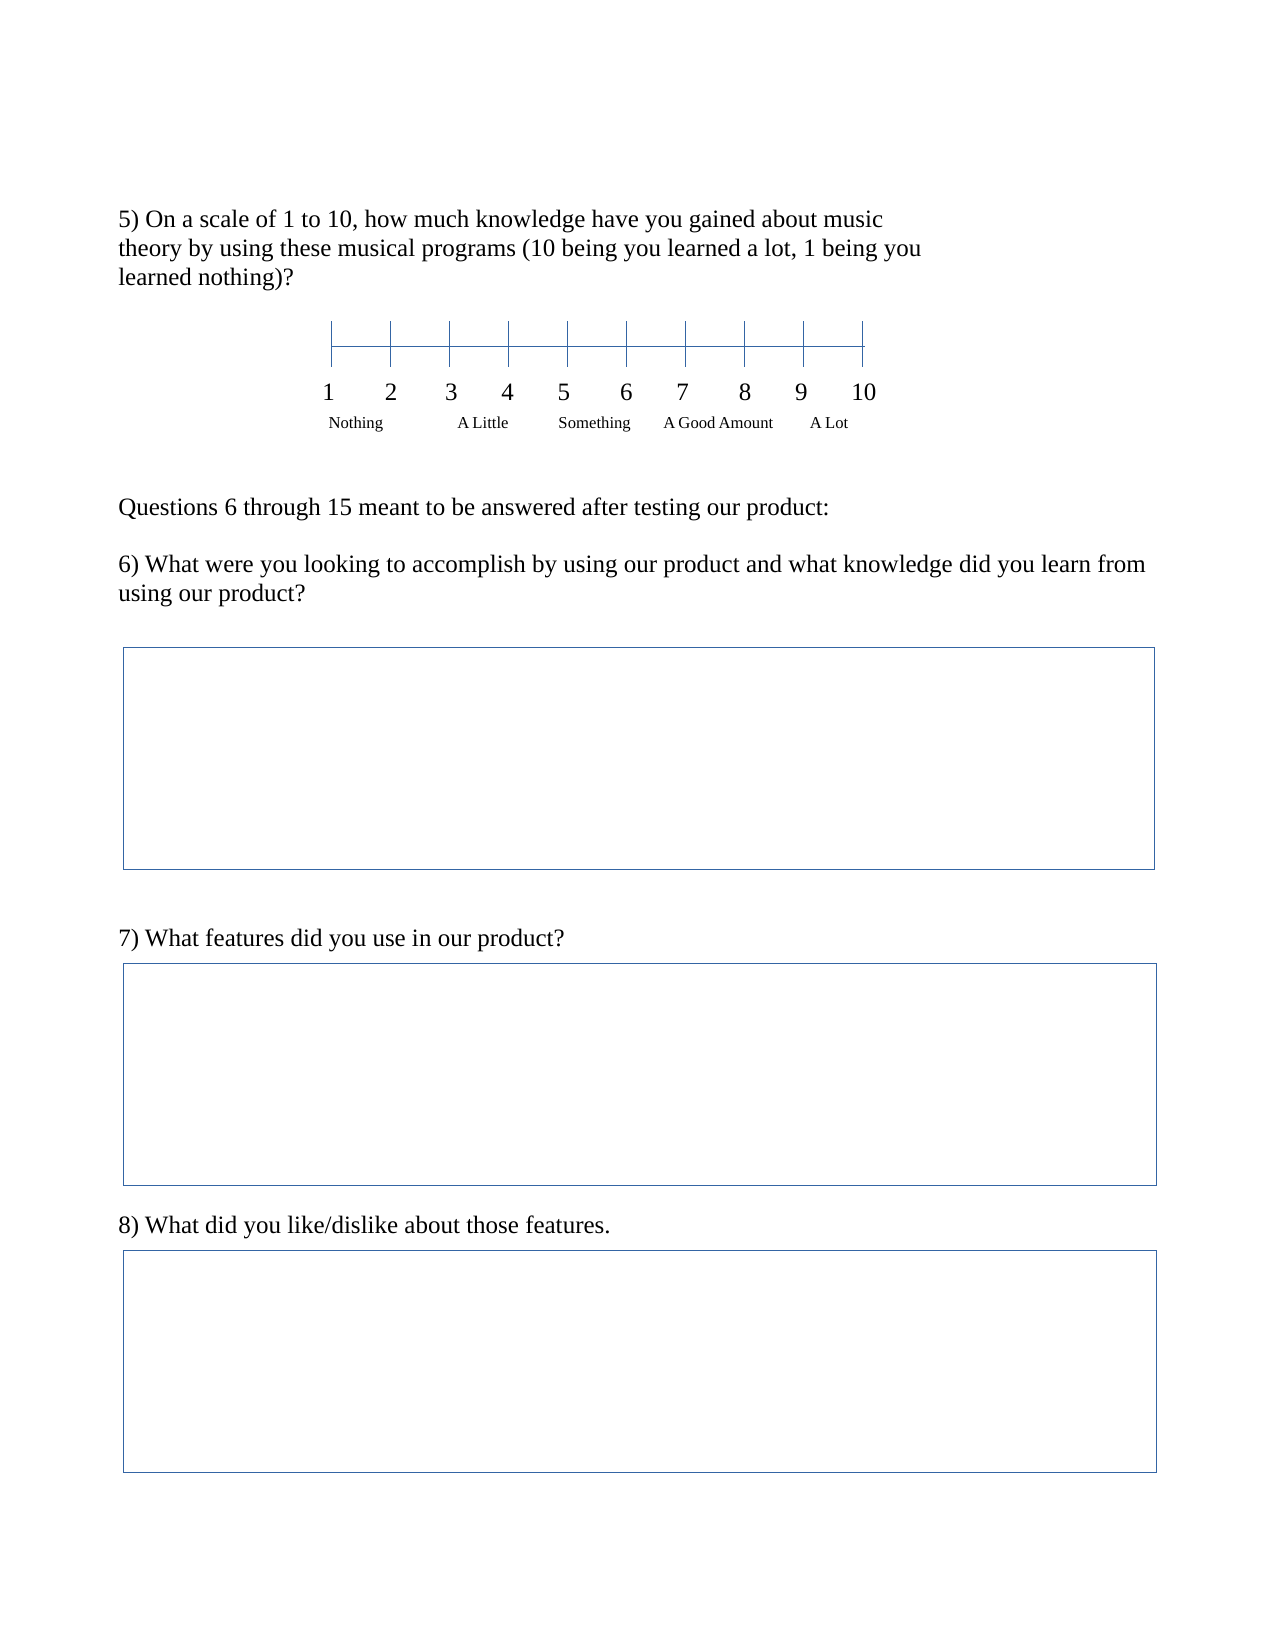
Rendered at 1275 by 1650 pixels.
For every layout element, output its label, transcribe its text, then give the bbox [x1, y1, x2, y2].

text theory by using these musical programs (10 being you learned a lot, 1 being you [118, 233, 1157, 262]
text Questions 6 through 15 meant to be answered after testing our product: [118, 492, 1157, 521]
text 8) What did you like/dislike about those features. [118, 1211, 1157, 1239]
text 7) What features did you use in our product? [118, 923, 1157, 952]
text 6) What were you looking to accomplish by using our product and what knowledge did you learn from using our product? [118, 549, 1157, 607]
text Nothing A Little Something A Good Amount A Lot [118, 406, 1157, 434]
text learned nothing)? [118, 262, 1157, 291]
text 1 2 3 4 5 6 7 8 9 10 [118, 377, 1157, 406]
text 5) On a scale of 1 to 10, how much knowledge have you gained about music [118, 204, 1157, 233]
